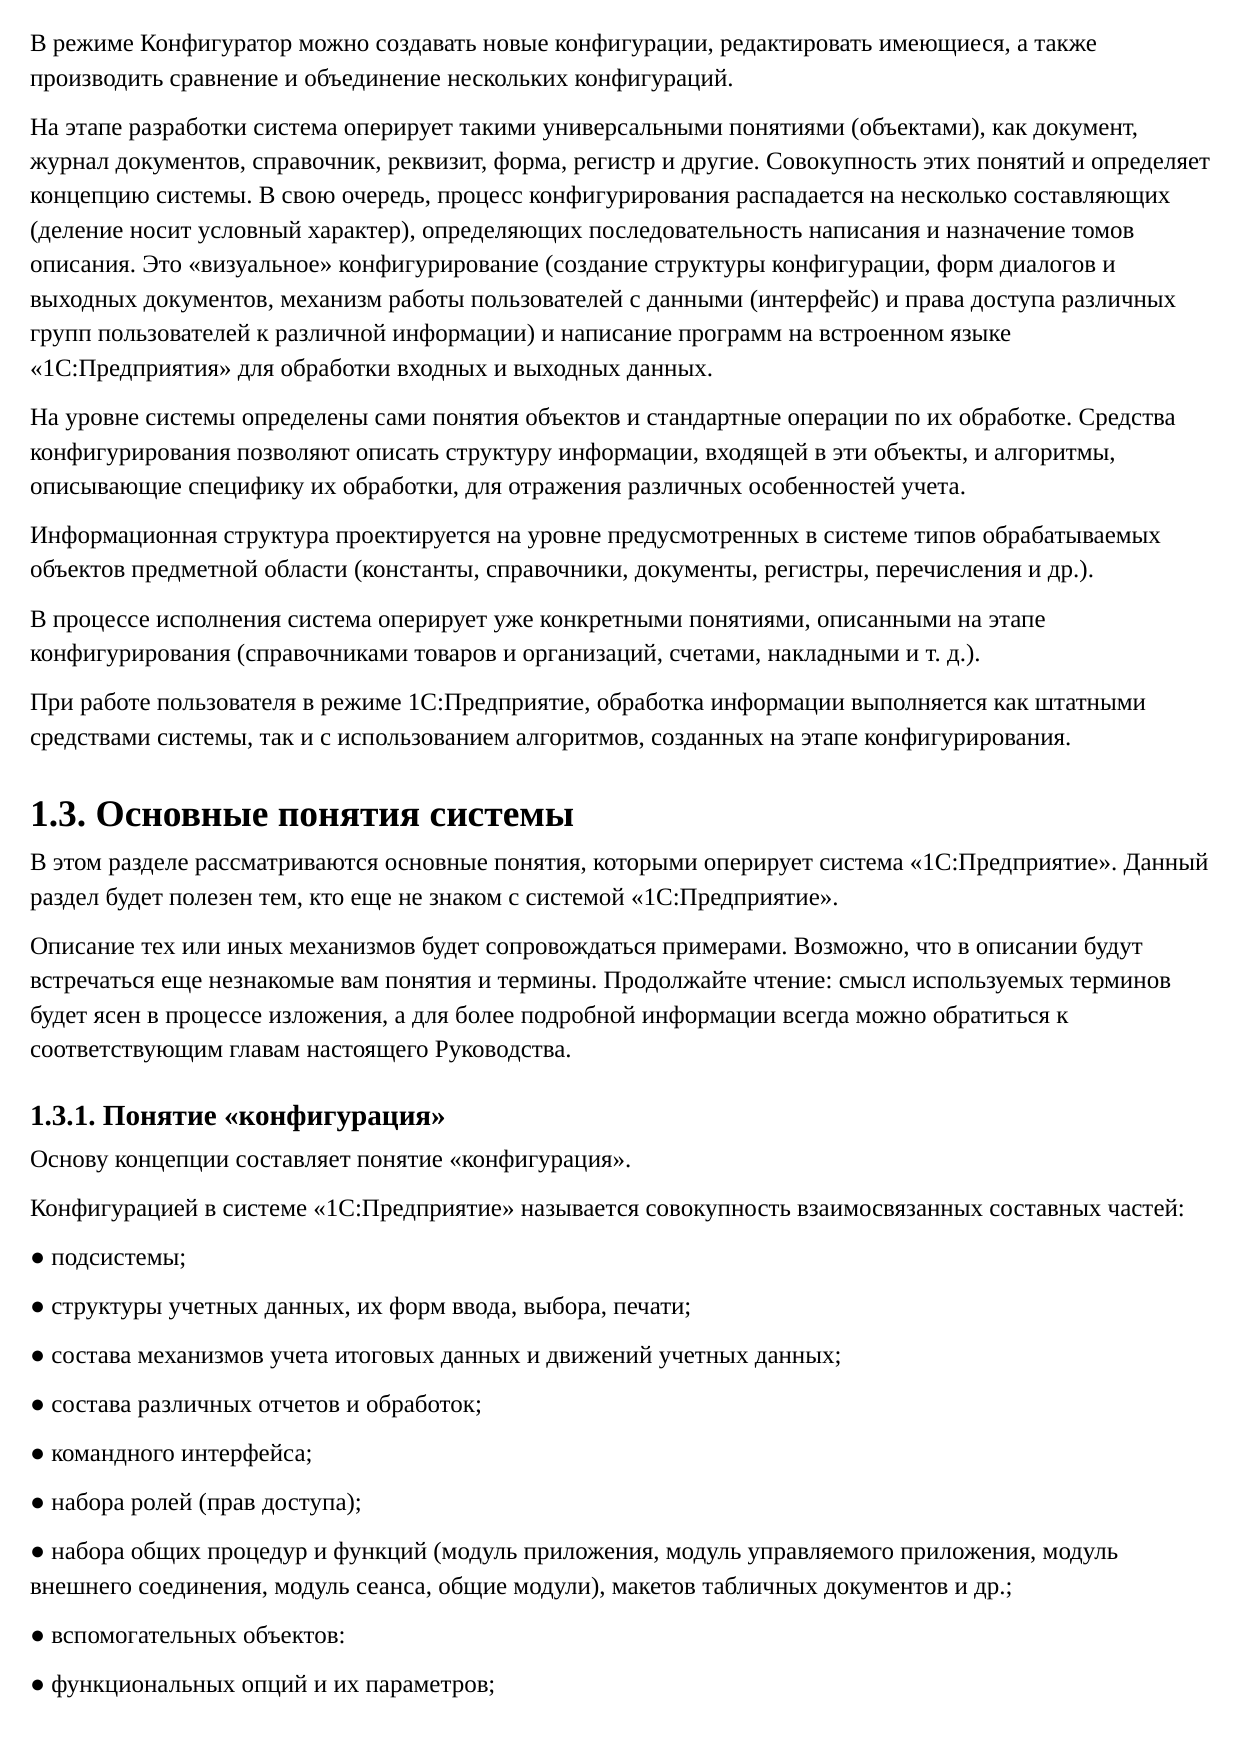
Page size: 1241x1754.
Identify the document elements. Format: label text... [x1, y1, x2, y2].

text Информационная структура проектируется на уровне предусмотренных в системе типов обрабатываемых объектов предметной области (константы, справочники, документы, регистры, перечисления и др.). [30, 520, 1211, 583]
text ● подсистемы; [30, 1242, 1211, 1271]
text Основу концепции составляет понятие «конфигурация». [30, 1144, 1211, 1173]
text На уровне системы определены сами понятия объектов и стандартные операции по их обработке. Средства конфигурирования позволяют описать структуру информации, входящей в эти объекты, и алгоритмы, описывающие специфику их обработки, для отражения различных особенностей учета. [30, 402, 1211, 500]
subtitle 1.3.1. Понятие «конфигурация» [30, 1098, 1211, 1131]
text ● структуры учетных данных, их форм ввода, выбора, печати; [30, 1291, 1211, 1320]
text ● состава механизмов учета итоговых данных и движений учетных данных; [30, 1340, 1211, 1369]
text ● вспомогательных объектов: [30, 1620, 1211, 1649]
text В режиме Конфигуратор можно создавать новые конфигурации, редактировать имеющиеся, а также производить сравнение и объединение нескольких конфигураций. [30, 28, 1211, 91]
text ● состава различных отчетов и обработок; [30, 1389, 1211, 1418]
text ● командного интерфейса; [30, 1438, 1211, 1467]
text Описание тех или иных механизмов будет сопровождаться примерами. Возможно, что в описании будут встречаться еще незнакомые вам понятия и термины. Продолжайте чтение: смысл используемых терминов будет ясен в процессе изложения, а для более подробной информации всегда можно обратиться к соответствующим главам настоящего Руководства. [30, 931, 1211, 1063]
text ● набора ролей (прав доступа); [30, 1487, 1211, 1516]
text Конфигурацией в системе «1С:Предприятие» называется совокупность взаимосвязанных составных частей: [30, 1193, 1211, 1222]
text ● набора общих процедур и функций (модуль приложения, модуль управляемого приложения, модуль внешнего соединения, модуль сеанса, общие модули), макетов табличных документов и др.; [30, 1536, 1211, 1599]
text На этапе разработки система оперирует такими универсальными понятиями (объектами), как документ, журнал документов, справочник, реквизит, форма, регистр и другие. Совокупность этих понятий и определяет концепцию системы. В свою очередь, процесс конфигурирования распадается на несколько составляющих (деление носит условный характер), определяющих последовательность написания и назначение томов описания. Это «визуальное» конфигурирование (создание структуры конфигурации, форм диалогов и выходных документов, механизм работы пользователей с данными (интерфейс) и права доступа различных групп пользователей к различной информации) и написание программ на встроенном языке «1С:Предприятия» для обработки входных и выходных данных. [30, 112, 1211, 382]
text В этом разделе рассматриваются основные понятия, которыми оперирует система «1С:Предприятие». Данный раздел будет полезен тем, кто еще не знаком с системой «1С:Предприятие». [30, 847, 1211, 910]
text В процессе исполнения система оперирует уже конкретными понятиями, описанными на этапе конфигурирования (справочниками товаров и организаций, счетами, накладными и т. д.). [30, 604, 1211, 667]
text ● функциональных опций и их параметров; [30, 1669, 1211, 1698]
text При работе пользователя в режиме 1С:Предприятие, обработка информации выполняется как штатными средствами системы, так и с использованием алгоритмов, созданных на этапе конфигурирования. [30, 687, 1211, 750]
subtitle 1.3. Основные понятия системы [30, 792, 1211, 835]
